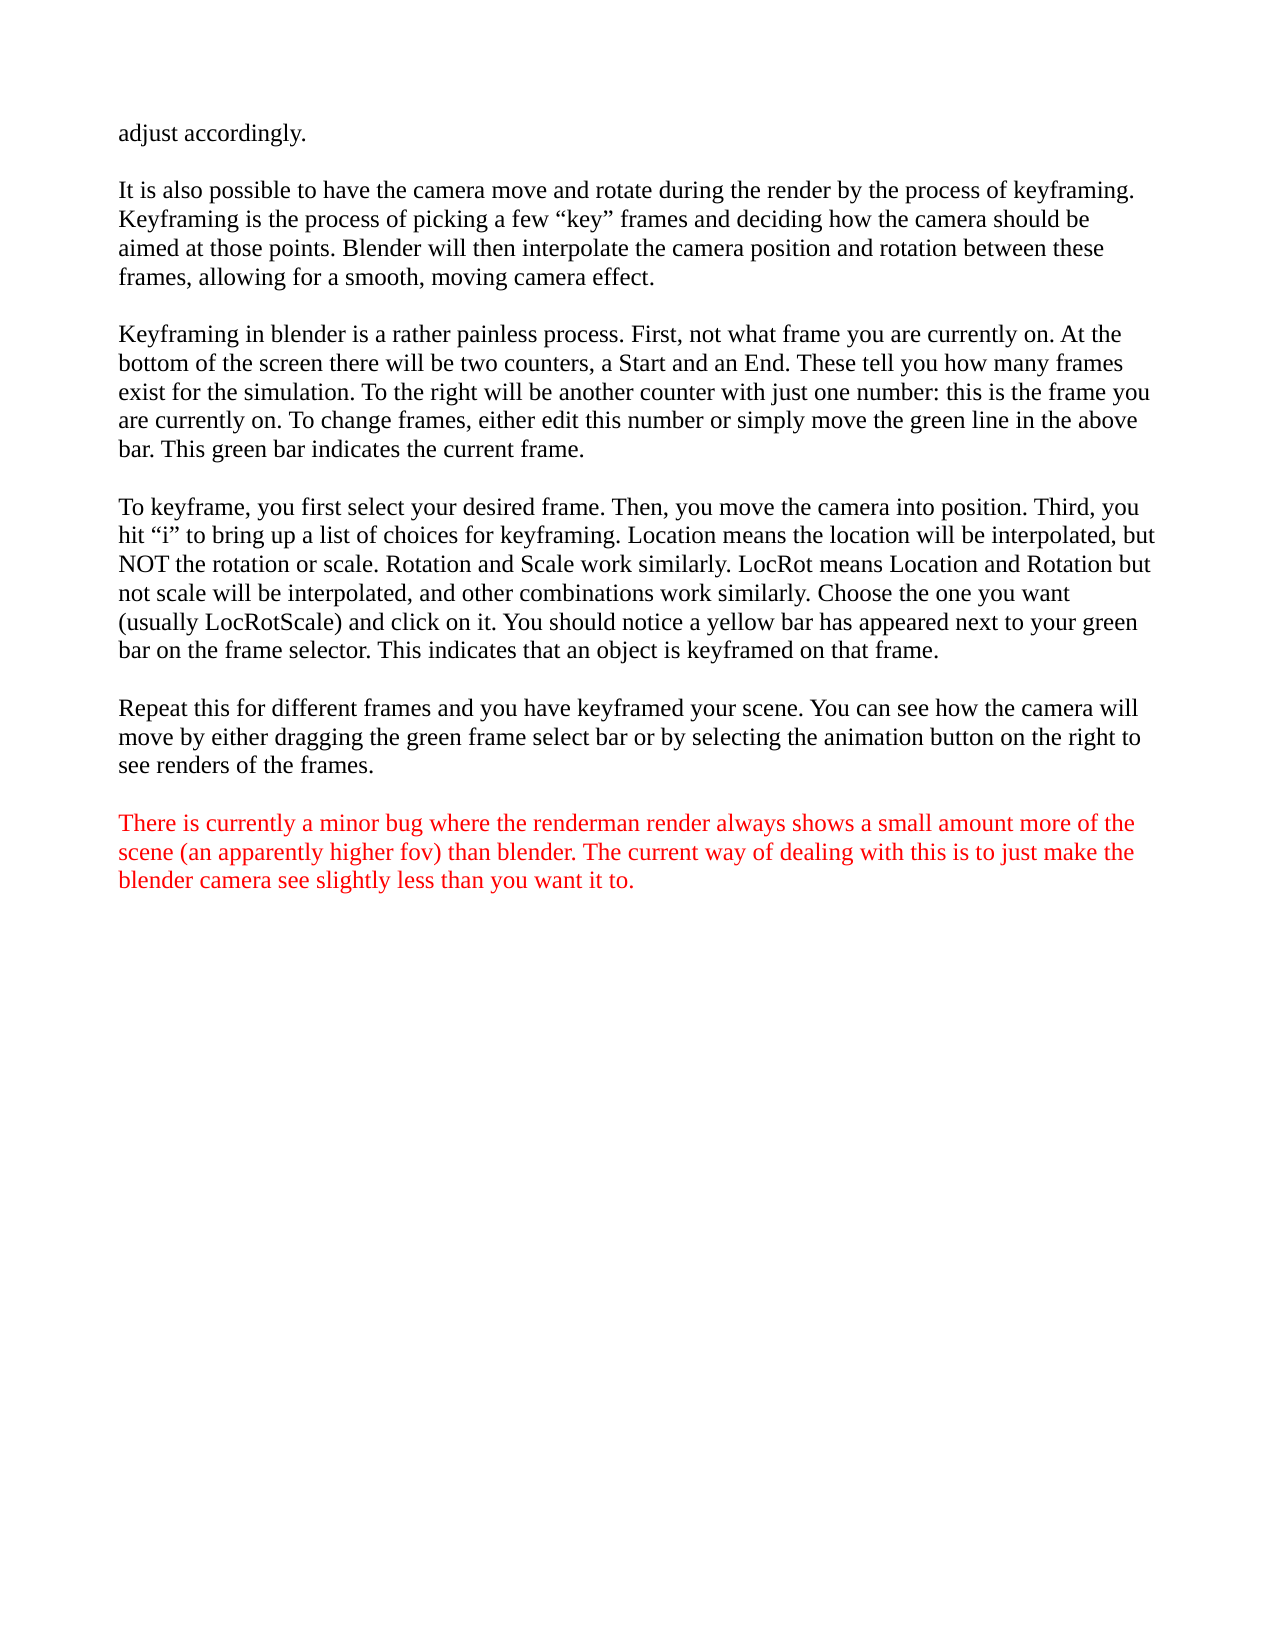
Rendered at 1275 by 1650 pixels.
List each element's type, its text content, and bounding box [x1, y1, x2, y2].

text Keyframing in blender is a rather painless process. First, not what frame you are currently on. At the bottom of the screen there will be two counters, a Start and an End. These tell you how many frames exist for the simulation. To the right will be another counter with just one number: this is the frame you are currently on. To change frames, either edit this number or simply move the green line in the above bar. This green bar indicates the current frame. [118, 319, 1157, 463]
text Repeat this for different frames and you have keyframed your scene. You can see how the camera will move by either dragging the green frame select bar or by selecting the animation button on the right to see renders of the frames. [118, 693, 1157, 779]
text It is also possible to have the camera move and rotate during the render by the process of keyframing. Keyframing is the process of picking a few “key” frames and deciding how the camera should be aimed at those points. Blender will then interpolate the camera position and rotation between these frames, allowing for a smooth, moving camera effect. [118, 176, 1157, 291]
text adjust accordingly. [118, 118, 1157, 147]
text There is currently a minor bug where the renderman render always shows a small amount more of the scene (an apparently higher fov) than blender. The current way of dealing with this is to just make the blender camera see slightly less than you want it to. [118, 808, 1157, 894]
text To keyframe, you first select your desired frame. Then, you move the camera into position. Third, you hit “i” to bring up a list of choices for keyframing. Location means the location will be interpolated, but NOT the rotation or scale. Rotation and Scale work similarly. LocRot means Location and Rotation but not scale will be interpolated, and other combinations work similarly. Choose the one you want (usually LocRotScale) and click on it. You should notice a yellow bar has appeared next to your green bar on the frame selector. This indicates that an object is keyframed on that frame. [118, 492, 1157, 664]
